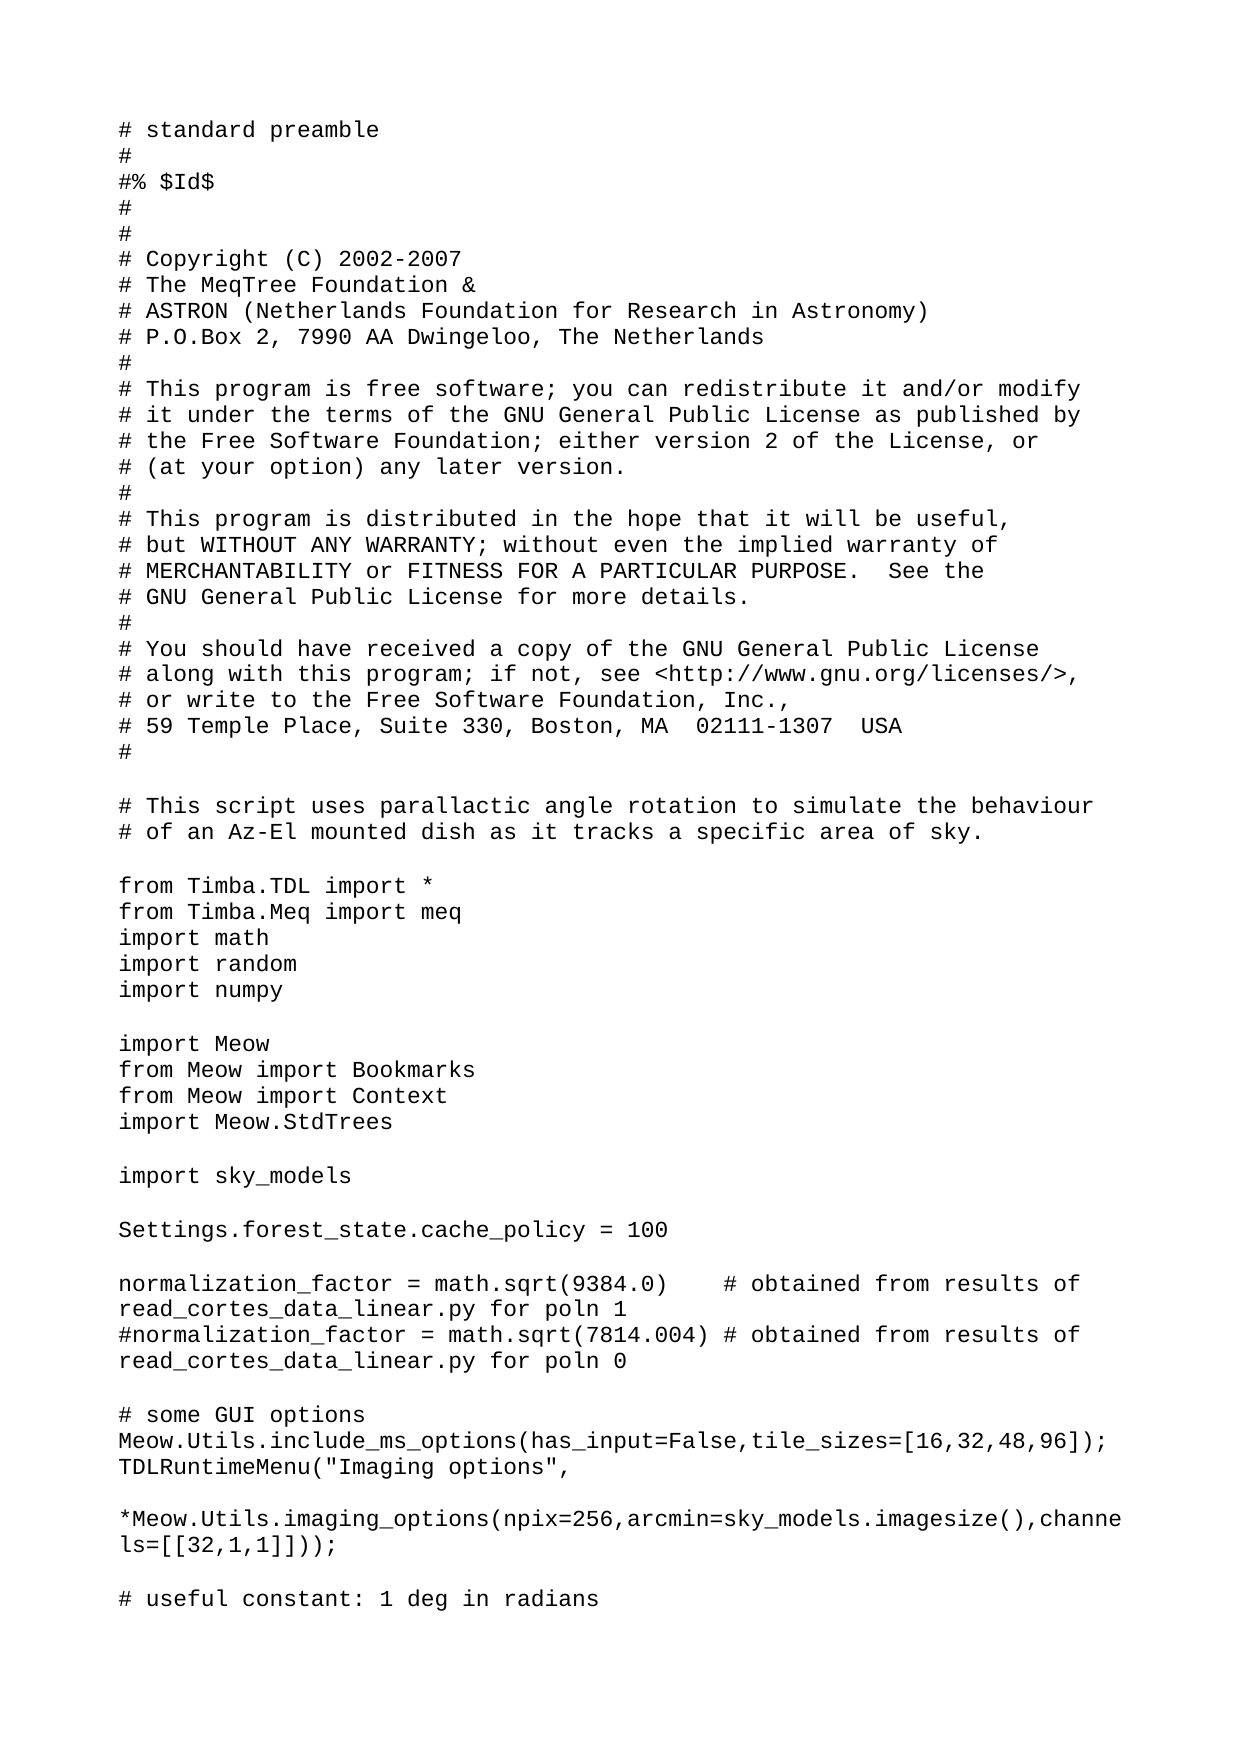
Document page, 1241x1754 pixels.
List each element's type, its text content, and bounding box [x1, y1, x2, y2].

text # [118, 196, 1122, 222]
text # [118, 611, 1122, 637]
text # standard preamble [118, 118, 1122, 144]
text Settings.forest_state.cache_policy = 100 [118, 1218, 1122, 1244]
text # P.O.Box 2, 7990 AA Dwingeloo, The Netherlands [118, 326, 1122, 352]
text # ASTRON (Netherlands Foundation for Research in Astronomy) [118, 300, 1122, 326]
text #% $Id$ [118, 170, 1122, 196]
text # of an Az-El mounted dish as it tracks a specific area of sky. [118, 821, 1122, 846]
text #normalization_factor = math.sqrt(7814.004) # obtained from results of read_cortes_data_linear.py for poln 0 [118, 1324, 1122, 1376]
text import numpy [118, 978, 1122, 1004]
text # [118, 352, 1122, 377]
text # the Free Software Foundation; either version 2 of the License, or [118, 429, 1122, 455]
text # This program is distributed in the hope that it will be useful, [118, 507, 1122, 533]
text import math [118, 926, 1122, 952]
text Meow.Utils.include_ms_options(has_input=False,tile_sizes=[16,32,48,96]); [118, 1429, 1122, 1456]
text # 59 Temple Place, Suite 330, Boston, MA 02111-1307 USA [118, 715, 1122, 741]
text # This script uses parallactic angle rotation to simulate the behaviour [118, 794, 1122, 821]
text # Copyright (C) 2002-2007 [118, 248, 1122, 274]
text from Timba.TDL import * [118, 874, 1122, 900]
text # [118, 481, 1122, 507]
text # GNU General Public License for more details. [118, 585, 1122, 611]
text # or write to the Free Software Foundation, Inc., [118, 689, 1122, 715]
text # [118, 144, 1122, 170]
text # This program is free software; you can redistribute it and/or modify [118, 377, 1122, 403]
text # (at your option) any later version. [118, 455, 1122, 481]
text import random [118, 952, 1122, 978]
text # it under the terms of the GNU General Public License as published by [118, 403, 1122, 429]
text from Timba.Meq import meq [118, 900, 1122, 926]
text # [118, 741, 1122, 767]
text from Meow import Bookmarks [118, 1058, 1122, 1084]
text TDLRuntimeMenu("Imaging options", [118, 1456, 1122, 1481]
text # along with this program; if not, see <http://www.gnu.org/licenses/>, [118, 663, 1122, 689]
text import Meow.StdTrees [118, 1110, 1122, 1136]
text normalization_factor = math.sqrt(9384.0) # obtained from results of read_cortes_data_linear.py for poln 1 [118, 1272, 1122, 1324]
text # The MeqTree Foundation & [118, 274, 1122, 300]
text # [118, 222, 1122, 248]
text *Meow.Utils.imaging_options(npix=256,arcmin=sky_models.imagesize(),channels=[[32,1,1]])); [118, 1481, 1122, 1559]
text import Meow [118, 1032, 1122, 1058]
text # You should have received a copy of the GNU General Public License [118, 637, 1122, 663]
text # some GUI options [118, 1404, 1122, 1429]
text # MERCHANTABILITY or FITNESS FOR A PARTICULAR PURPOSE. See the [118, 559, 1122, 585]
text import sky_models [118, 1164, 1122, 1190]
text # but WITHOUT ANY WARRANTY; without even the implied warranty of [118, 533, 1122, 559]
text from Meow import Context [118, 1084, 1122, 1110]
text # useful constant: 1 deg in radians [118, 1587, 1122, 1613]
